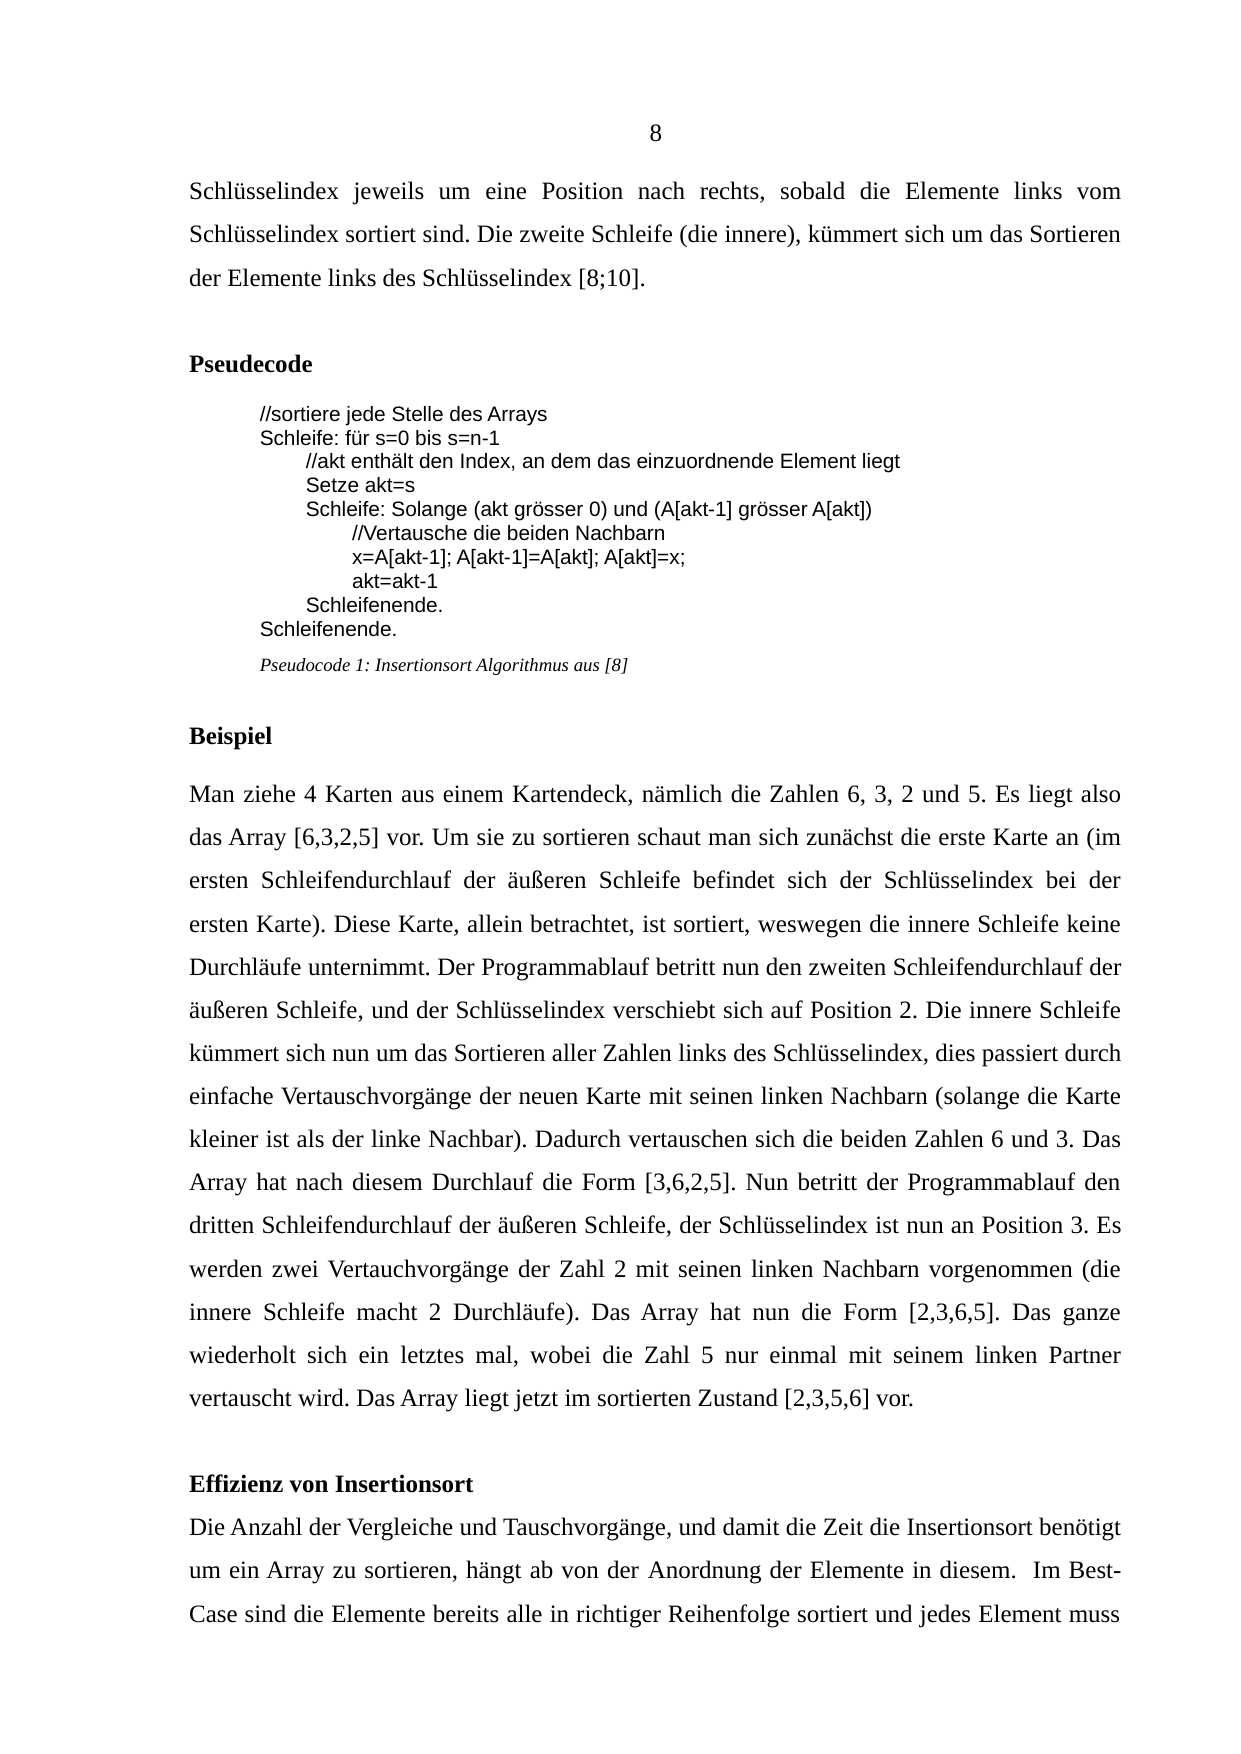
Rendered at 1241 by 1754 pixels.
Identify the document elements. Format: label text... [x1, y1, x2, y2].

text //sortiere jede Stelle des Arrays [259, 401, 917, 425]
text Pseudecode [189, 349, 1122, 378]
text Schleifenende. [259, 617, 917, 641]
text //akt enthält den Index, an dem das einzuordnende Element liegt [259, 449, 917, 473]
text Effizienz von Insertionsort [189, 1469, 1122, 1498]
text //Vertausche die beiden Nachbarn [259, 521, 917, 545]
text Man ziehe 4 Karten aus einem Kartendeck, nämlich die Zahlen 6, 3, 2 und 5. Es liegt also das Array [6,3,2,5] vor. Um sie zu sortieren schaut man sich zunächst die erste Karte an (im ersten Schleifendurchlauf der äußeren Schleife befindet sich der Schlüsselindex bei der ersten Karte). Diese Karte, allein betrachtet, ist sortiert, weswegen die innere Schleife keine Durchläufe unternimmt. Der Programmablauf betritt nun den zweiten Schleifendurchlauf der äußeren Schleife, und der Schlüsselindex verschiebt sich auf Position 2. Die innere Schleife kümmert sich nun um das Sortieren aller Zahlen links des Schlüsselindex, dies passiert durch einfache Vertauschvorgänge der neuen Karte mit seinen linken Nachbarn (solange die Karte kleiner ist als der linke Nachbar). Dadurch vertauschen sich die beiden Zahlen 6 und 3. Das Array hat nach diesem Durchlauf die Form [3,6,2,5]. Nun betritt der Programmablauf den dritten Schleifendurchlauf der äußeren Schleife, der Schlüsselindex ist nun an Position 3. Es werden zwei Vertauchvorgänge der Zahl 2 mit seinen linken Nachbarn vorgenommen (die innere Schleife macht 2 Durchläufe). Das Array hat nun die Form [2,3,6,5]. Das ganze wiederholt sich ein letztes mal, wobei die Zahl 5 nur einmal mit seinem linken Partner vertauscht wird. Das Array liegt jetzt im sortierten Zustand [2,3,5,6] vor. [189, 779, 1122, 1412]
text Schleife: Solange (akt grösser 0) und (A[akt-1] grösser A[akt]) [259, 497, 917, 521]
text Die Anzahl der Vergleiche und Tauschvorgänge, und damit die Zeit die Insertionsort benötigt um ein Array zu sortieren, hängt ab von der Anordnung der Elemente in diesem. Im Best-Case sind die Elemente bereits alle in richtiger Reihenfolge sortiert und jedes Element muss [189, 1512, 1122, 1627]
text Pseudocode 1: Insertionsort Algorithmus aus [8] [259, 653, 917, 675]
text Schlüsselindex jeweils um eine Position nach rechts, sobald die Elemente links vom Schlüsselindex sortiert sind. Die zweite Schleife (die innere), kümmert sich um das Sortieren der Elemente links des Schlüsselindex [8;10]. [189, 176, 1122, 291]
text Beispiel [189, 721, 1122, 750]
text Schleifenende. [259, 593, 917, 617]
text Setze akt=s [259, 473, 917, 497]
text x=A[akt-1]; A[akt-1]=A[akt]; A[akt]=x; [259, 545, 917, 569]
text akt=akt-1 [259, 569, 917, 593]
text Schleife: für s=0 bis s=n-1 [259, 425, 917, 449]
